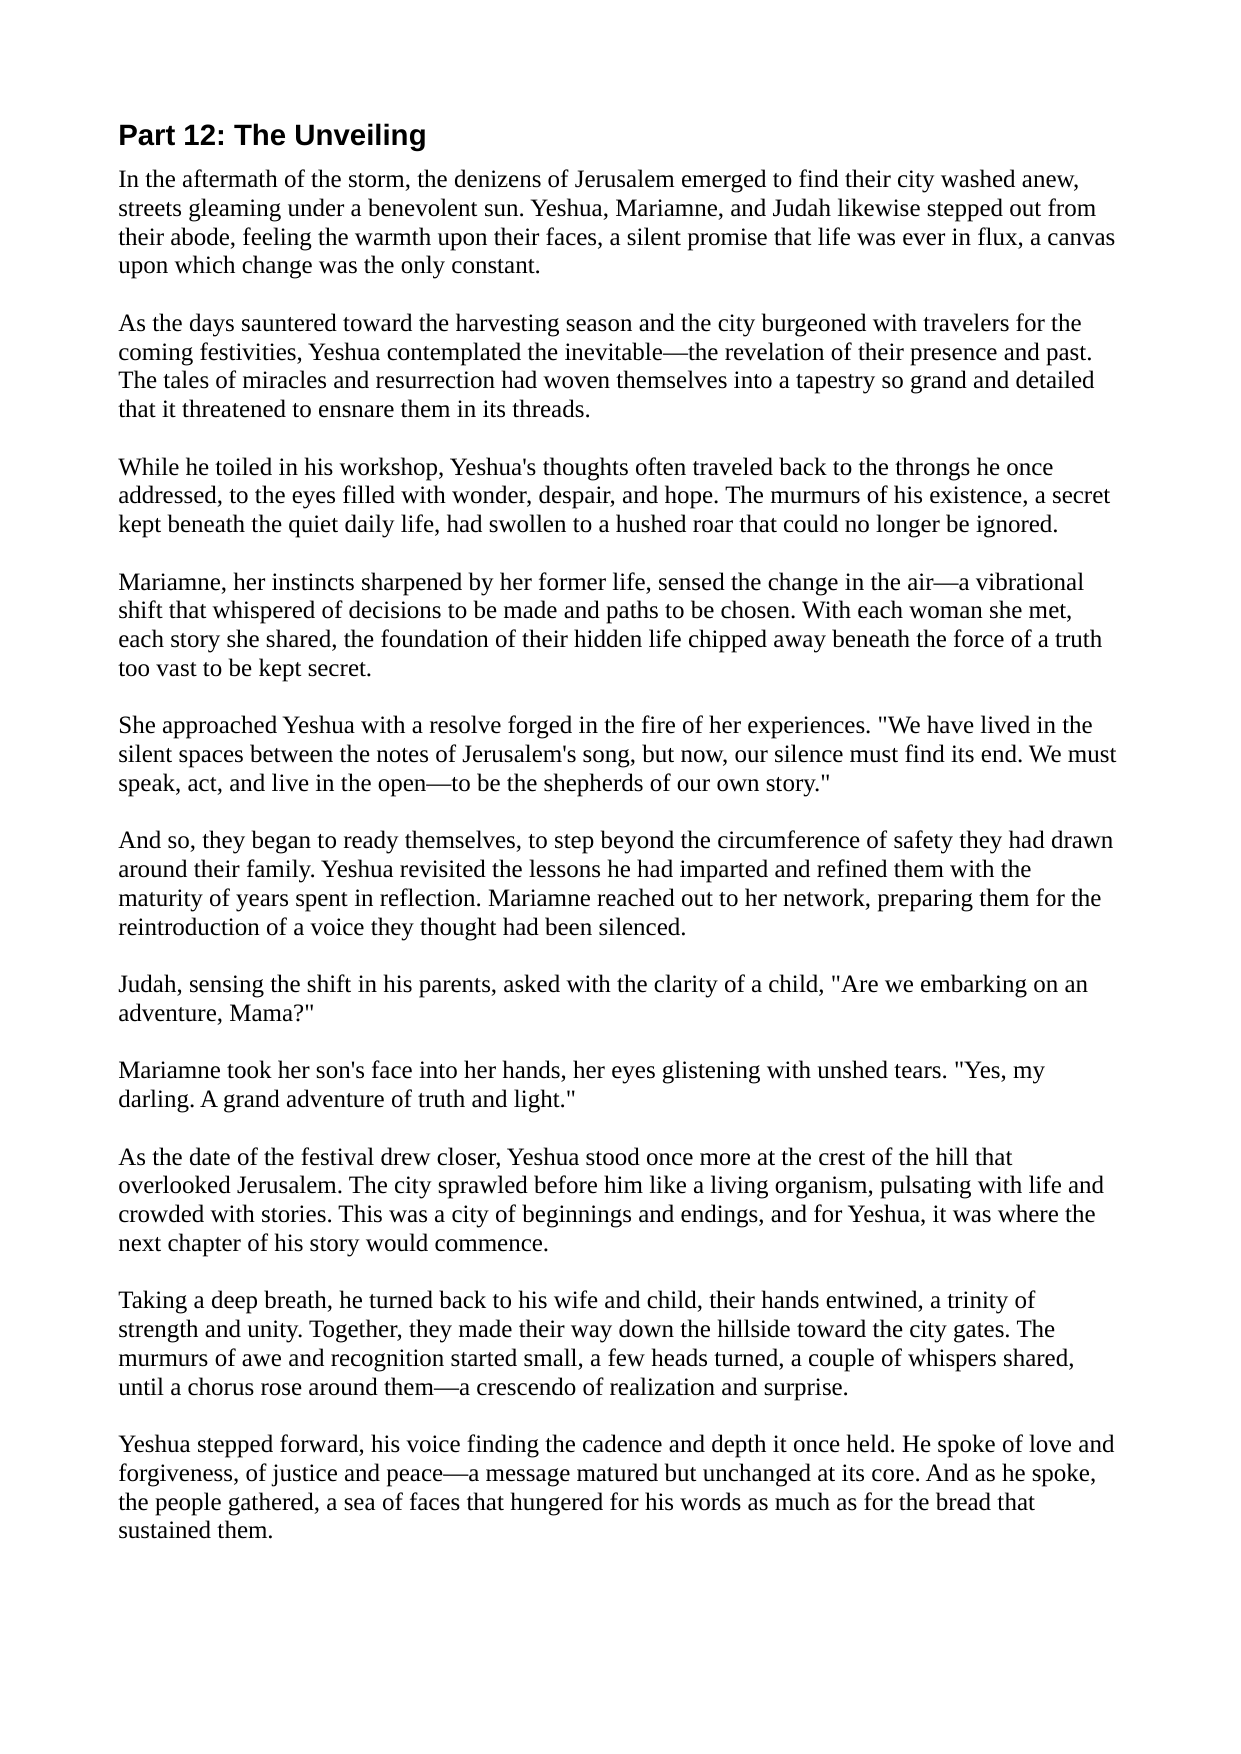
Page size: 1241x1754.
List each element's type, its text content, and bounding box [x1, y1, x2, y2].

text Yeshua stepped forward, his voice finding the cadence and depth it once held. He spoke of love and forgiveness, of justice and peace—a message matured but unchanged at its core. And as he spoke, the people gathered, a sea of faces that hungered for his words as much as for the bread that sustained them. [118, 1429, 1122, 1544]
text And so, they began to ready themselves, to step beyond the circumference of safety they had drawn around their family. Yeshua revisited the lessons he had imparted and refined them with the maturity of years spent in reflection. Mariamne reached out to her network, preparing them for the reintroduction of a voice they thought had been silenced. [118, 826, 1122, 941]
text Mariamne, her instincts sharpened by her former life, sensed the change in the air—a vibrational shift that whispered of decisions to be made and paths to be chosen. With each woman she met, each story she shared, the foundation of their hidden life chipped away beneath the force of a truth too vast to be kept secret. [118, 567, 1122, 682]
text As the date of the festival drew closer, Yeshua stood once more at the crest of the hill that overlooked Jerusalem. The city sprawled before him like a living organism, pulsating with life and crowded with stories. This was a city of beginnings and endings, and for Yeshua, it was where the next chapter of his story would commence. [118, 1142, 1122, 1257]
text While he toiled in his workshop, Yeshua's thoughts often traveled back to the throngs he once addressed, to the eyes filled with wonder, despair, and hope. The murmurs of his existence, a secret kept beneath the quiet daily life, had swollen to a hushed roar that could no longer be ignored. [118, 452, 1122, 538]
text In the aftermath of the storm, the denizens of Jerusalem emerged to find their city washed anew, streets gleaming under a benevolent sun. Yeshua, Mariamne, and Judah likewise stepped out from their abode, feeling the warmth upon their faces, a silent promise that life was ever in flux, a canvas upon which change was the only constant. [118, 164, 1122, 279]
subtitle Part 12: The Unveiling [118, 118, 1122, 152]
text Judah, sensing the shift in his parents, asked with the clarity of a child, "Are we embarking on an adventure, Mama?" [118, 969, 1122, 1027]
text As the days sauntered toward the harvesting season and the city burgeoned with travelers for the coming festivities, Yeshua contemplated the inevitable—the revelation of their presence and past. The tales of miracles and resurrection had woven themselves into a tapestry so grand and detailed that it threatened to ensnare them in its threads. [118, 308, 1122, 423]
text She approached Yeshua with a resolve forged in the fire of her experiences. "We have lived in the silent spaces between the notes of Jerusalem's song, but now, our silence must find its end. We must speak, act, and live in the open—to be the shepherds of our own story." [118, 711, 1122, 797]
text Taking a deep breath, he turned back to his wife and child, their hands entwined, a trinity of strength and unity. Together, they made their way down the hillside toward the city gates. The murmurs of awe and recognition started small, a few heads turned, a couple of whispers shared, until a chorus rose around them—a crescendo of realization and surprise. [118, 1286, 1122, 1401]
text Mariamne took her son's face into her hands, her eyes glistening with unshed tears. "Yes, my darling. A grand adventure of truth and light." [118, 1056, 1122, 1113]
